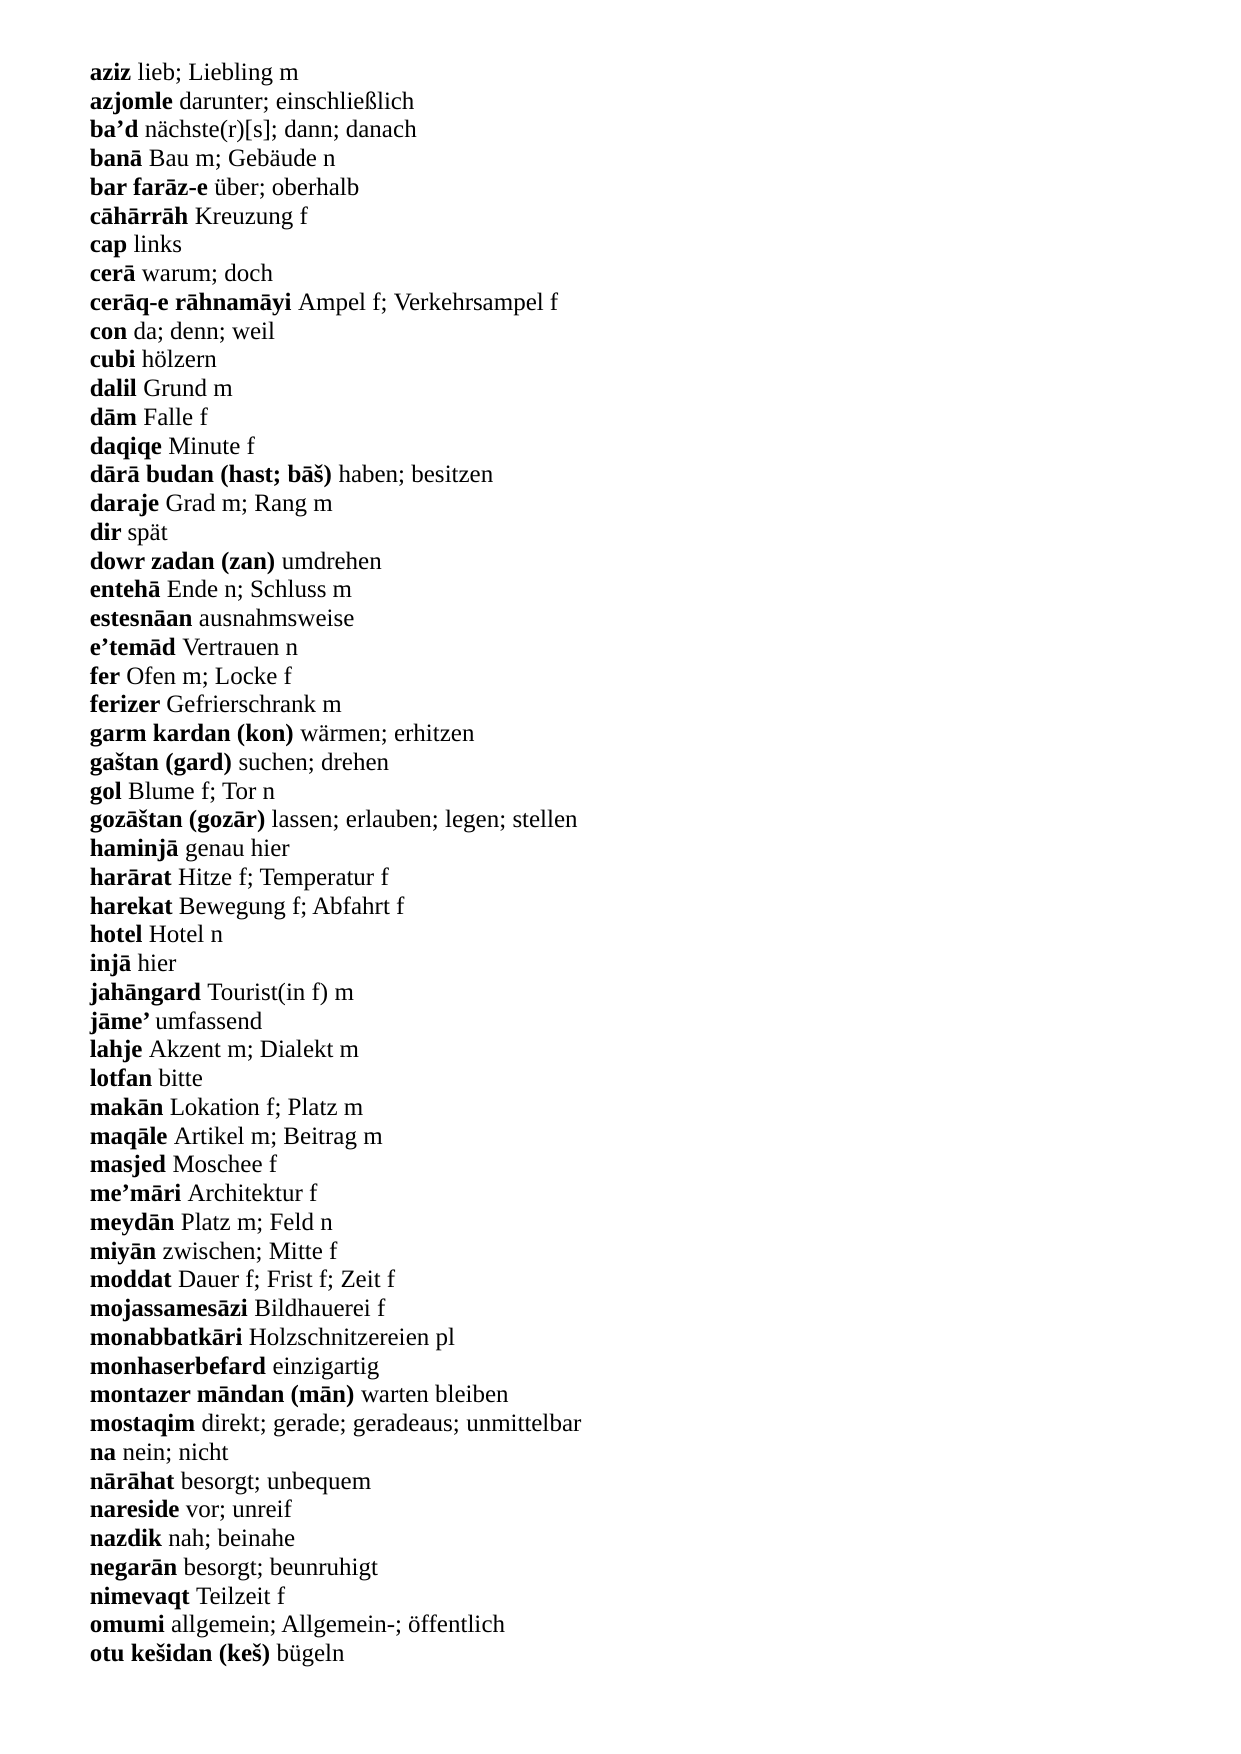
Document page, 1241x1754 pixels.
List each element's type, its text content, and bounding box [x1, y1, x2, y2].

text meydān Platz m; Feld n [89, 1207, 1153, 1236]
text con da; denn; weil [89, 316, 1153, 344]
text entehā Ende n; Schluss m [89, 574, 1153, 603]
text injā hier [89, 948, 1153, 977]
text hotel Hotel n [89, 919, 1153, 948]
text dalil Grund m [89, 373, 1153, 402]
text gozāštan (gozār) lassen; erlauben; legen; stellen [89, 804, 1153, 833]
text me’māri Architektur f [89, 1178, 1153, 1207]
text garm kardan (kon) wärmen; erhitzen [89, 718, 1153, 747]
text cerā warum; doch [89, 258, 1153, 287]
text lahje Akzent m; Dialekt m [89, 1034, 1153, 1063]
text moddat Dauer f; Frist f; Zeit f [89, 1264, 1153, 1293]
text masjed Moschee f [89, 1149, 1153, 1178]
text e’temād Vertrauen n [89, 632, 1153, 661]
text aziz lieb; Liebling m [89, 57, 1153, 86]
text cap links [89, 229, 1153, 258]
text negarān besorgt; beunruhigt [89, 1552, 1153, 1581]
text fer Ofen m; Locke f [89, 661, 1153, 689]
text mojassamesāzi Bildhauerei f [89, 1293, 1153, 1322]
text banā Bau m; Gebäude n [89, 143, 1153, 172]
text makān Lokation f; Platz m [89, 1092, 1153, 1121]
text otu kešidan (keš) bügeln [89, 1638, 1153, 1667]
text dir spät [89, 517, 1153, 546]
text bar farāz‐e über; oberhalb [89, 172, 1153, 201]
text dārā budan (hast; bāš) haben; besitzen [89, 459, 1153, 488]
text ferizer Gefrierschrank m [89, 689, 1153, 718]
text daqiqe Minute f [89, 431, 1153, 459]
text na nein; nicht [89, 1437, 1153, 1466]
text gaštan (gard) suchen; drehen [89, 747, 1153, 776]
text nārāhat besorgt; unbequem [89, 1466, 1153, 1494]
text gol Blume f; Tor n [89, 776, 1153, 804]
text nareside vor; unreif [89, 1494, 1153, 1523]
text jahāngard Tourist(in f) m [89, 977, 1153, 1006]
text nimevaqt Teilzeit f [89, 1581, 1153, 1609]
text cubi hölzern [89, 344, 1153, 373]
text omumi allgemein; Allgemein‐; öffentlich [89, 1609, 1153, 1638]
text nazdik nah; beinahe [89, 1523, 1153, 1552]
text monabbatkāri Holzschnitzereien pl [89, 1322, 1153, 1351]
text monhaserbefard einzigartig [89, 1351, 1153, 1379]
text lotfan bitte [89, 1063, 1153, 1092]
text azjomle darunter; einschließlich [89, 86, 1153, 114]
text jāme’ umfassend [89, 1006, 1153, 1034]
text harārat Hitze f; Temperatur f [89, 862, 1153, 891]
text estesnāan ausnahmsweise [89, 603, 1153, 632]
text maqāle Artikel m; Beitrag m [89, 1121, 1153, 1149]
text cāhārrāh Kreuzung f [89, 201, 1153, 229]
text dām Falle f [89, 402, 1153, 431]
text miyān zwischen; Mitte f [89, 1236, 1153, 1264]
text cerāq‐e rāhnamāyi Ampel f; Verkehrsampel f [89, 287, 1153, 316]
text montazer māndan (mān) warten bleiben [89, 1379, 1153, 1408]
text mostaqim direkt; gerade; geradeaus; unmittelbar [89, 1408, 1153, 1437]
text dowr zadan (zan) umdrehen [89, 546, 1153, 574]
text daraje Grad m; Rang m [89, 488, 1153, 517]
text haminjā genau hier [89, 833, 1153, 862]
text ba’d nächste(r)[s]; dann; danach [89, 114, 1153, 143]
text harekat Bewegung f; Abfahrt f [89, 891, 1153, 919]
